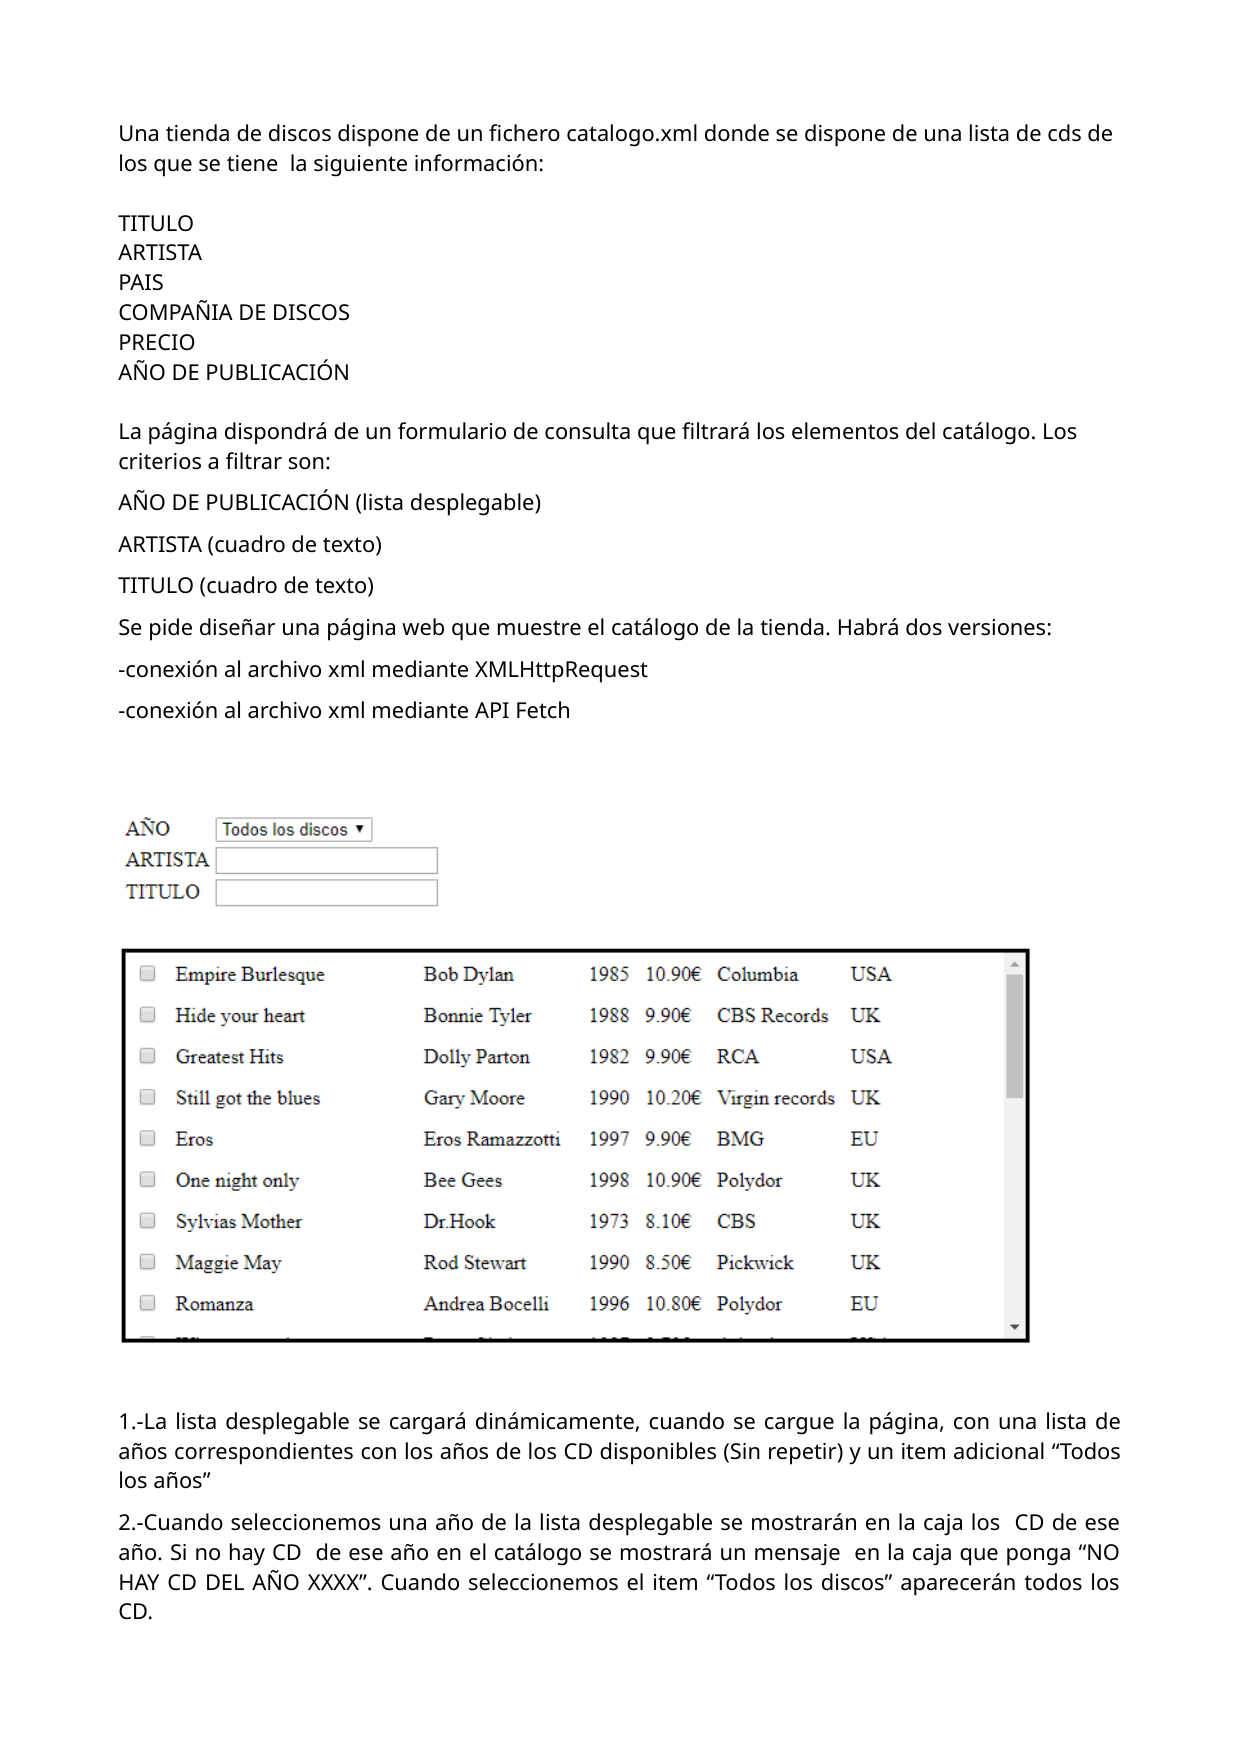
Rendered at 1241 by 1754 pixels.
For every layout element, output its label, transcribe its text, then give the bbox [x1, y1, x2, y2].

text TITULO (cuadro de texto) [118, 571, 1122, 600]
text PRECIO [118, 327, 1122, 356]
text AÑO DE PUBLICACIÓN (lista desplegable) [118, 487, 1122, 517]
text 1.-La lista desplegable se cargará dinámicamente, cuando se cargue la página, con una lista de años correspondientes con los años de los CD disponibles (Sin repetir) y un item adicional “Todos los años” [118, 1406, 1122, 1495]
text La página dispondrá de un formulario de consulta que filtrará los elementos del catálogo. Los criterios a filtrar son: [118, 416, 1122, 476]
text AÑO DE PUBLICACIÓN [118, 356, 1122, 386]
text COMPAÑIA DE DISCOS [118, 297, 1122, 327]
text ARTISTA (cuadro de texto) [118, 529, 1122, 559]
text -conexión al archivo xml mediante API Fetch [118, 695, 1122, 725]
text Se pide diseñar una página web que muestre el catálogo de la tienda. Habrá dos versiones: [118, 612, 1122, 642]
text PAIS [118, 267, 1122, 297]
text 2.-Cuando seleccionemos una año de la lista desplegable se mostrarán en la caja los CD de ese año. Si no hay CD de ese año en el catálogo se mostrará un mensaje en la caja que ponga “NO HAY CD DEL AÑO XXXX”. Cuando seleccionemos el item “Todos los discos” aparecerán todos los CD. [118, 1507, 1122, 1626]
text Una tienda de discos dispone de un fichero catalogo.xml donde se dispone de una lista de cds de los que se tiene la siguiente información: [118, 118, 1122, 178]
picture [118, 779, 1040, 1353]
text -conexión al archivo xml mediante XMLHttpRequest [118, 654, 1122, 683]
text TITULO [118, 207, 1122, 237]
text ARTISTA [118, 237, 1122, 267]
